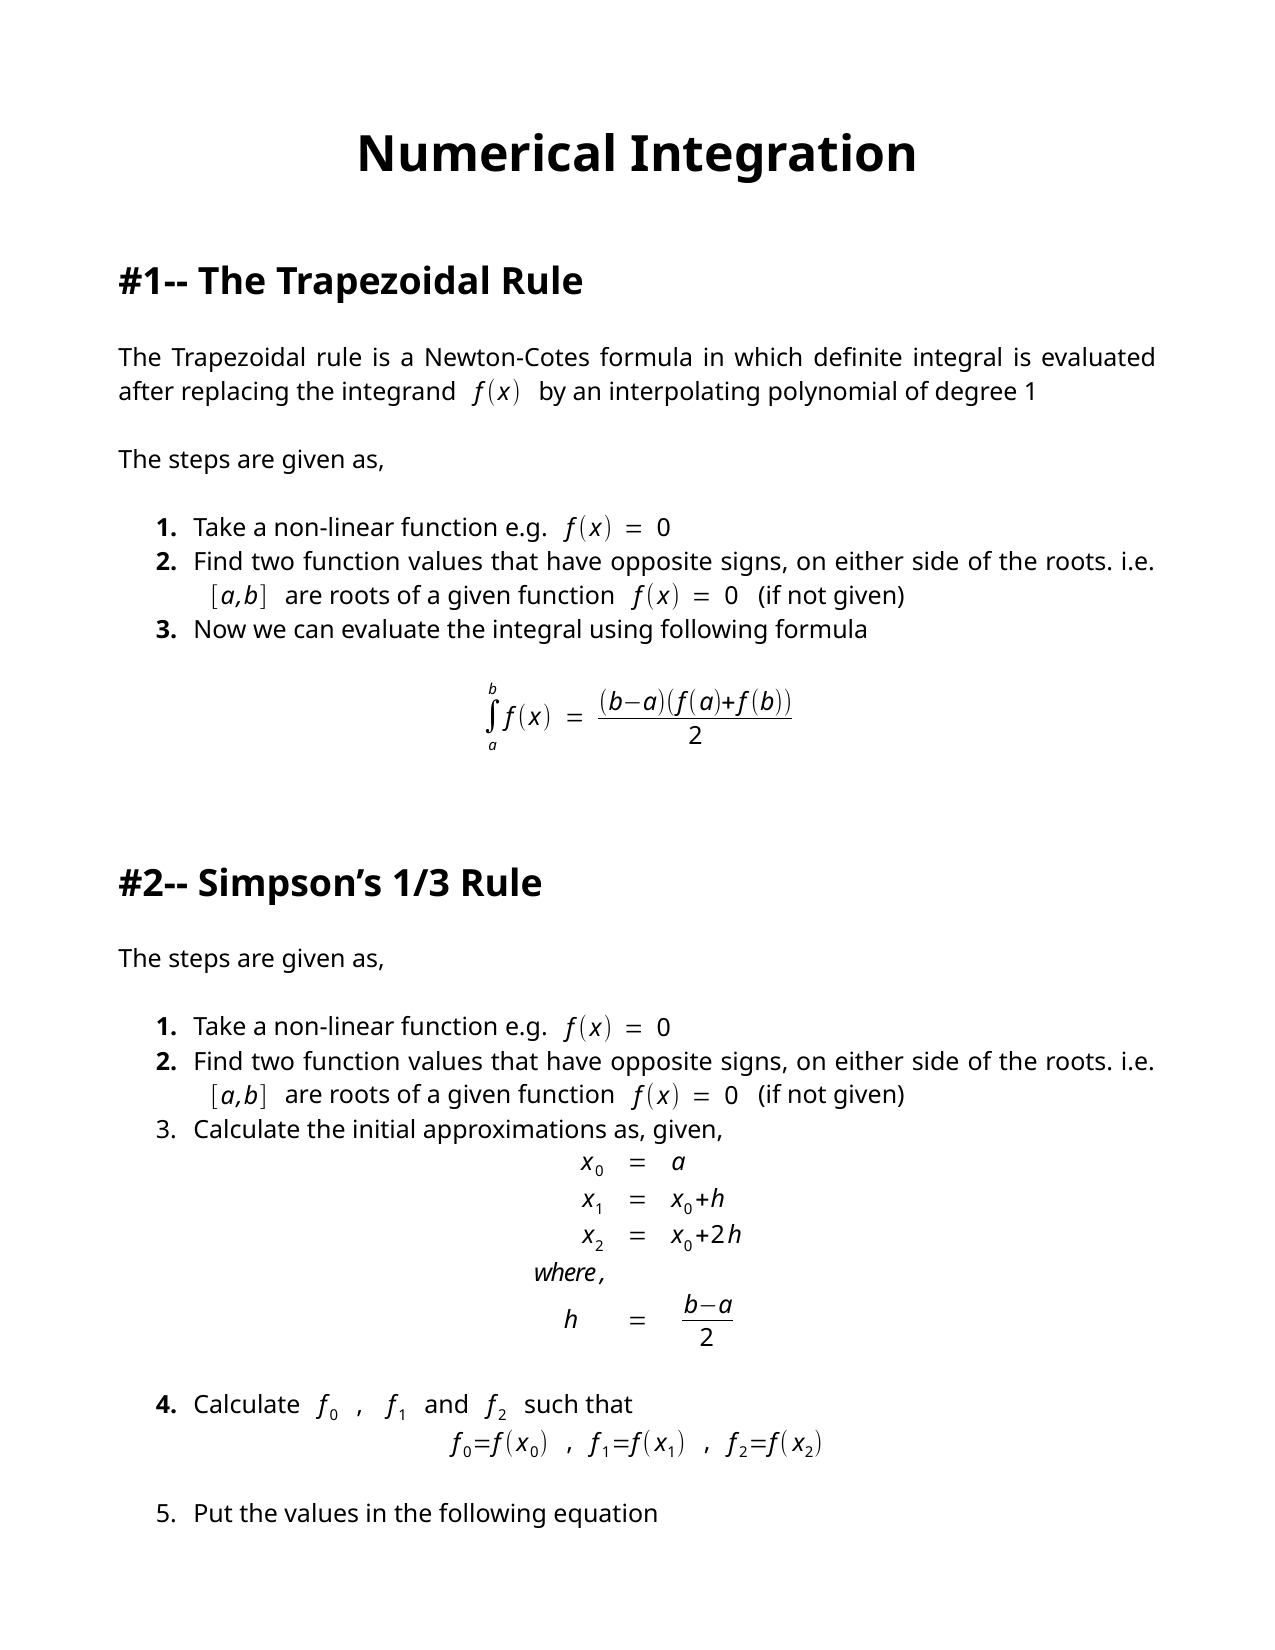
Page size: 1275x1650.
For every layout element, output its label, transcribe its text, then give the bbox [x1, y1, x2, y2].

text ,, [118, 1424, 1157, 1461]
list Calculate, andsuch that [156, 1387, 1157, 1424]
text The steps are given as, [118, 941, 1157, 975]
list Put the values in the following equation [156, 1495, 1157, 1529]
list Take a non-linear function e.g. [156, 510, 1157, 544]
list Find two function values that have opposite signs, on either side of the roots. i.e. are roots of a given function(if not given) [156, 1043, 1157, 1111]
list Find two function values that have opposite signs, on either side of the roots. i.e. are roots of a given function(if not given) [156, 544, 1157, 612]
text The Trapezoidal rule is a Newton-Cotes formula in which definite integral is evaluated after replacing the integrandby an interpolating polynomial of degree 1 [118, 339, 1157, 408]
list Take a non-linear function e.g. [156, 1009, 1157, 1043]
text Numerical Integration [118, 118, 1157, 186]
list Now we can evaluate the integral using following formula [156, 612, 1157, 646]
text #1-- The Trapezoidal Rule [118, 254, 1157, 305]
text The steps are given as, [118, 442, 1157, 476]
list Calculate the initial approximations as, given, [156, 1111, 1157, 1145]
text #2-- Simpson’s 1/3 Rule [118, 856, 1157, 907]
